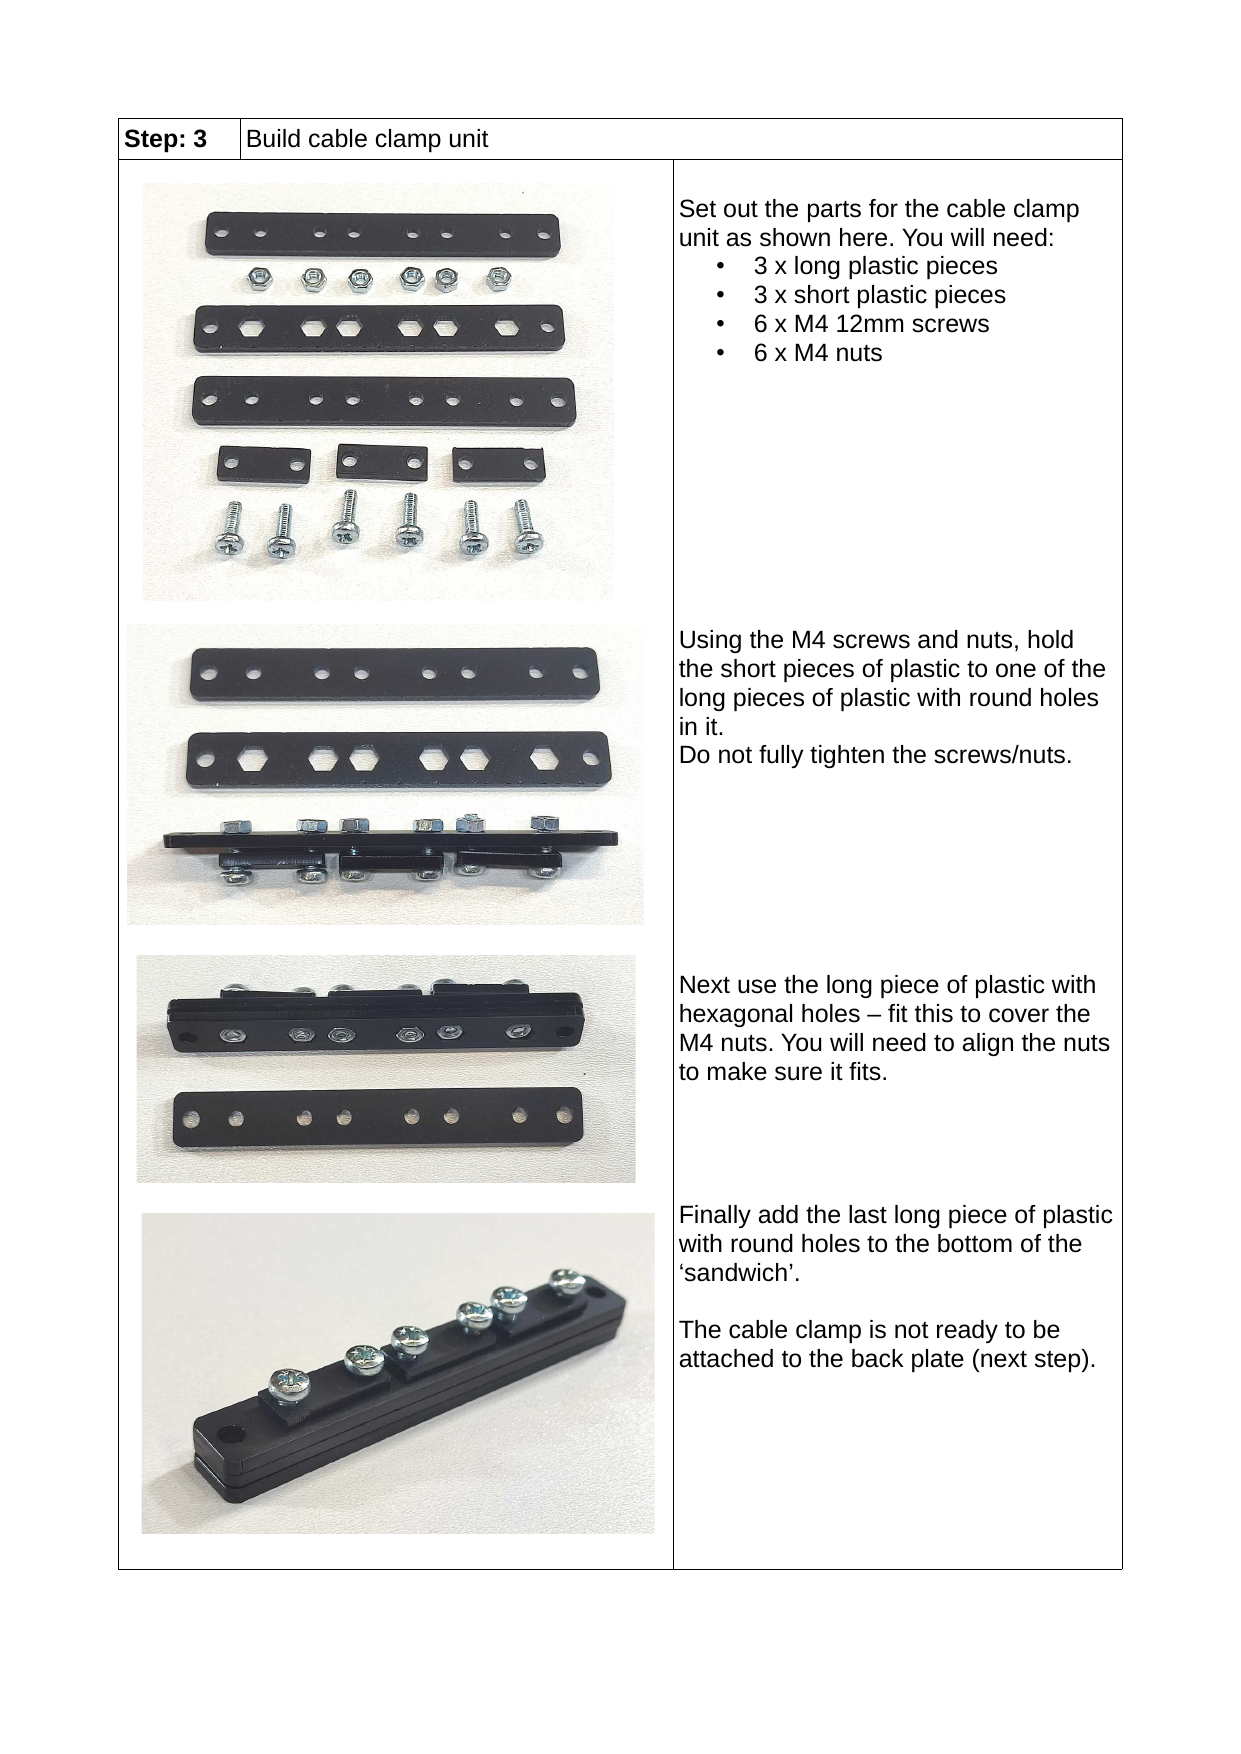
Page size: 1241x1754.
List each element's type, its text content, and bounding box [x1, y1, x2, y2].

table_cell [119, 160, 673, 1568]
table_cell Set out the parts for the cable clamp unit as shown here. You will need: 3 x long plastic pieces 3 x short plastic pieces 6 x M4 12mm screws 6 x M4 nuts Using the M4 screws and nuts, hold the short pieces of plastic to one of the long pieces of plastic with round holes in it. Do not fully tighten the screws/nuts. Next use the long piece of plastic with hexagonal holes – fit this to cover the M4 nuts. You will need to align the nuts to make sure it fits. Finally add the last long piece of plastic with round holes to the bottom of the ‘sandwich’. The cable clamp is not ready to be attached to the back plate (next step). [674, 160, 1122, 1568]
picture [142, 183, 614, 601]
table_header Build cable clamp unit [241, 119, 1122, 159]
picture [127, 624, 644, 925]
table_header Step: 3 [119, 119, 240, 159]
picture [136, 955, 636, 1183]
picture [141, 1213, 655, 1534]
